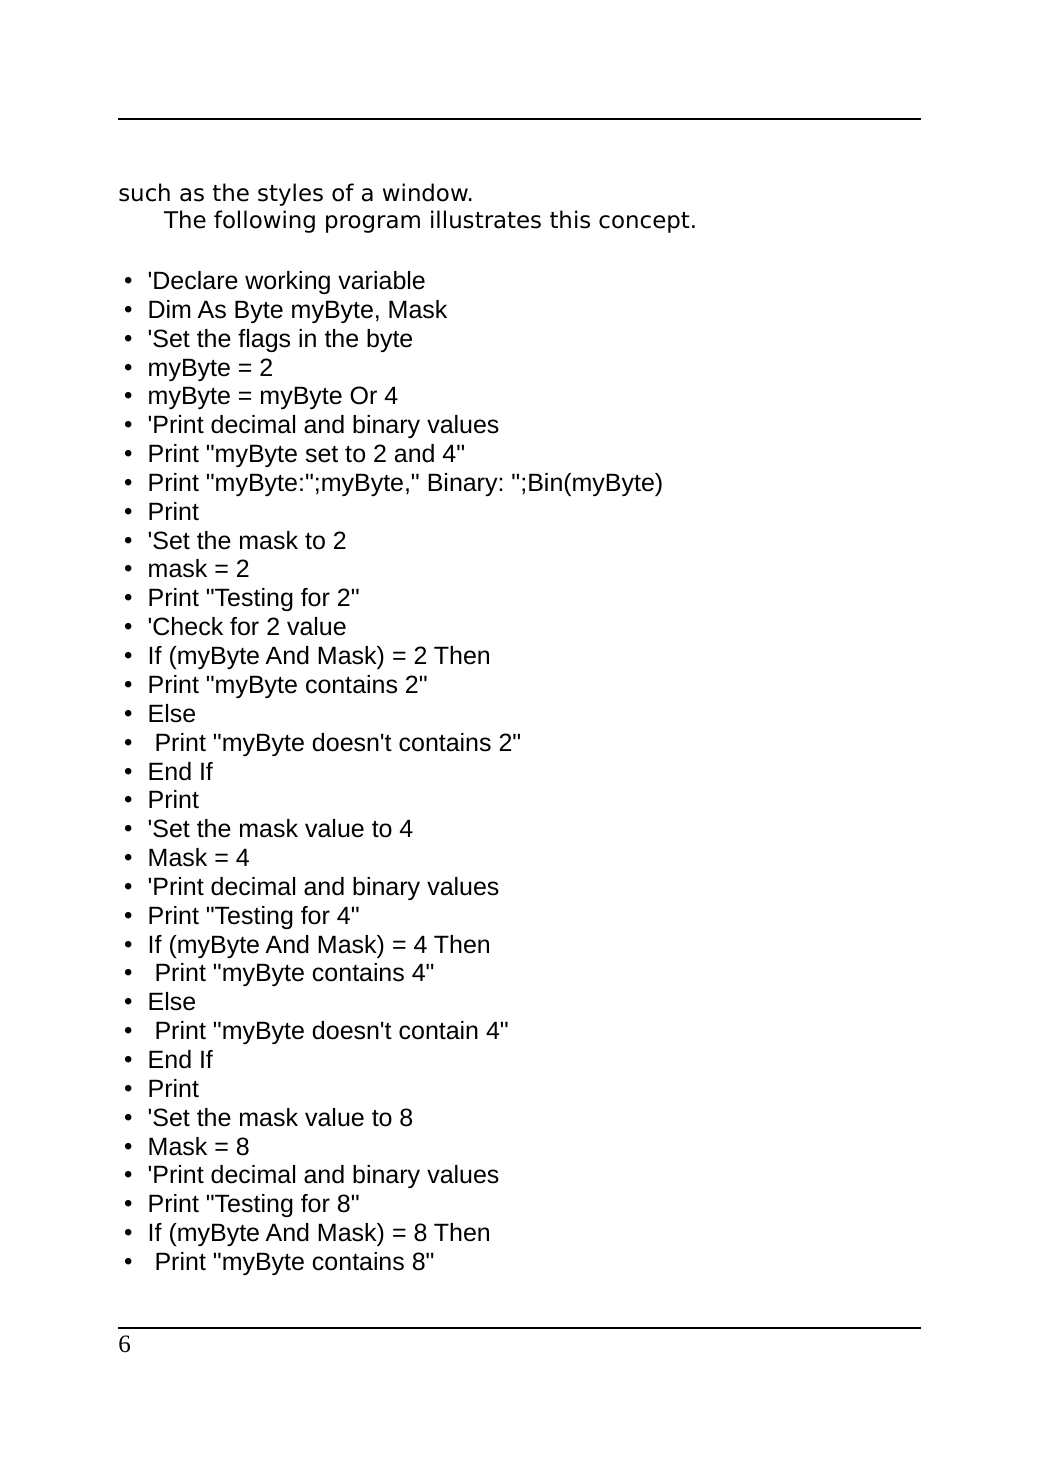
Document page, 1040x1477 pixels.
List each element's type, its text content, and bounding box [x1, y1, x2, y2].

table_header 'Declare working variable Dim As Byte myByte, Mask 'Set the flags in the byte myByte = 2 myByte = myByte Or 4 'Print decimal and binary values Print "myByte set to 2 and 4" Print "myByte:";myByte," Binary: ";Bin(myByte) Print 'Set the mask to 2 mask = 2 Print "Testing for 2" 'Check for 2 value If (myByte And Mask) = 2 Then Print "myByte contains 2" Else Print "myByte doesn't contains 2" End If Print 'Set the mask value to 4 Mask = 4 'Print decimal and binary values Print "Testing for 4" If (myByte And Mask) = 4 Then Print "myByte contains 4" Else Print "myByte doesn't contain 4" End If Print 'Set the mask value to 8 Mask = 8 'Print decimal and binary values Print "Testing for 8" If (myByte And Mask) = 8 Then Print "myByte contains 8" Else Print "myByte doesn't contain 8" End If Sleep End [118, 260, 921, 1282]
text The following program illustrates this concept. [118, 207, 921, 233]
text such as the styles of a window. [118, 180, 921, 207]
